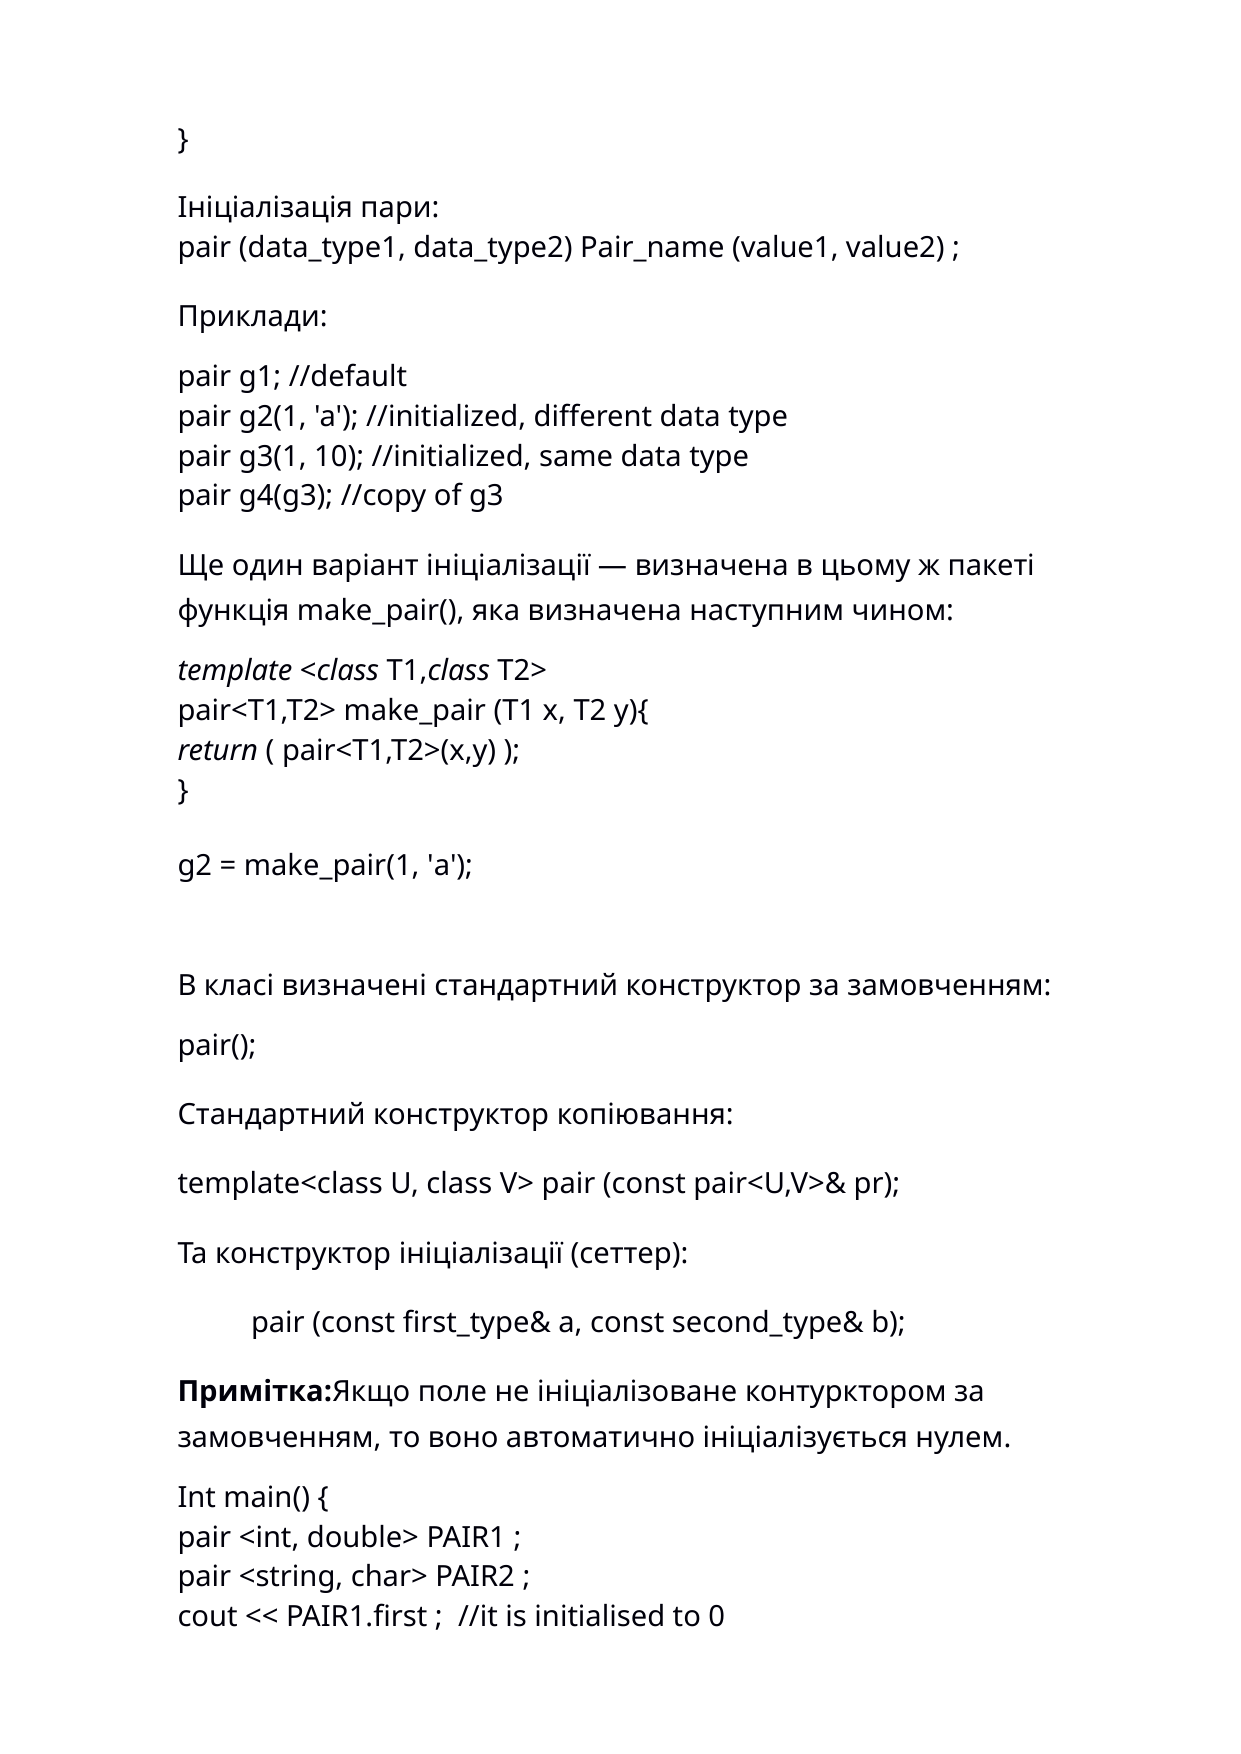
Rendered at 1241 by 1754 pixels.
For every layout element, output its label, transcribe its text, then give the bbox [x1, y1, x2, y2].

text cout << PAIR1.first ; //it is initialised to 0 [177, 1595, 1152, 1635]
text pair g1; //default [177, 356, 1152, 395]
text } [177, 118, 1152, 158]
text pair(); [177, 1024, 1152, 1064]
text template <class T1,class T2> [177, 650, 1152, 689]
text pair g3(1, 10); //initialized, same data type [177, 435, 1152, 475]
text Та конструктор ініціалізації (сеттер): [177, 1232, 1152, 1272]
text Примітка:Якщо поле не ініціалізоване контурктором за замовченням, то воно автоматично ініціалізується нулем. [177, 1370, 1152, 1456]
text return ( pair<T1,T2>(x,y) ); [177, 729, 1152, 769]
text } [177, 769, 1152, 808]
text Ініціалізація пари: [177, 187, 1152, 226]
text pair g4(g3); //copy of g3 [177, 475, 1152, 514]
text pair <string, char> PAIR2 ; [177, 1556, 1152, 1595]
text Приклади: [177, 295, 1152, 335]
text g2 = make_pair(1, 'a'); [177, 844, 1152, 883]
text pair g2(1, 'a'); //initialized, different data type [177, 395, 1152, 435]
text pair <int, double> PAIR1 ; [177, 1516, 1152, 1556]
text В класі визначені стандартний конструктор за замовченням: [177, 964, 1152, 1004]
text pair (const first_type& a, const second_type& b); [251, 1301, 1152, 1341]
text pair (data_type1, data_type2) Pair_name (value1, value2) ; [177, 226, 1152, 266]
text Int main() { [177, 1476, 1152, 1516]
text template<class U, class V> pair (const pair<U,V>& pr); [177, 1163, 1152, 1202]
text pair<T1,T2> make_pair (T1 x, T2 y){ [177, 689, 1152, 729]
text Ще один варіант ініціалізації — визначена в цьому ж пакеті функція make_pair(), яка визначена наступним чином: [177, 544, 1152, 629]
text Стандартний конструктор копіювання: [177, 1094, 1152, 1133]
